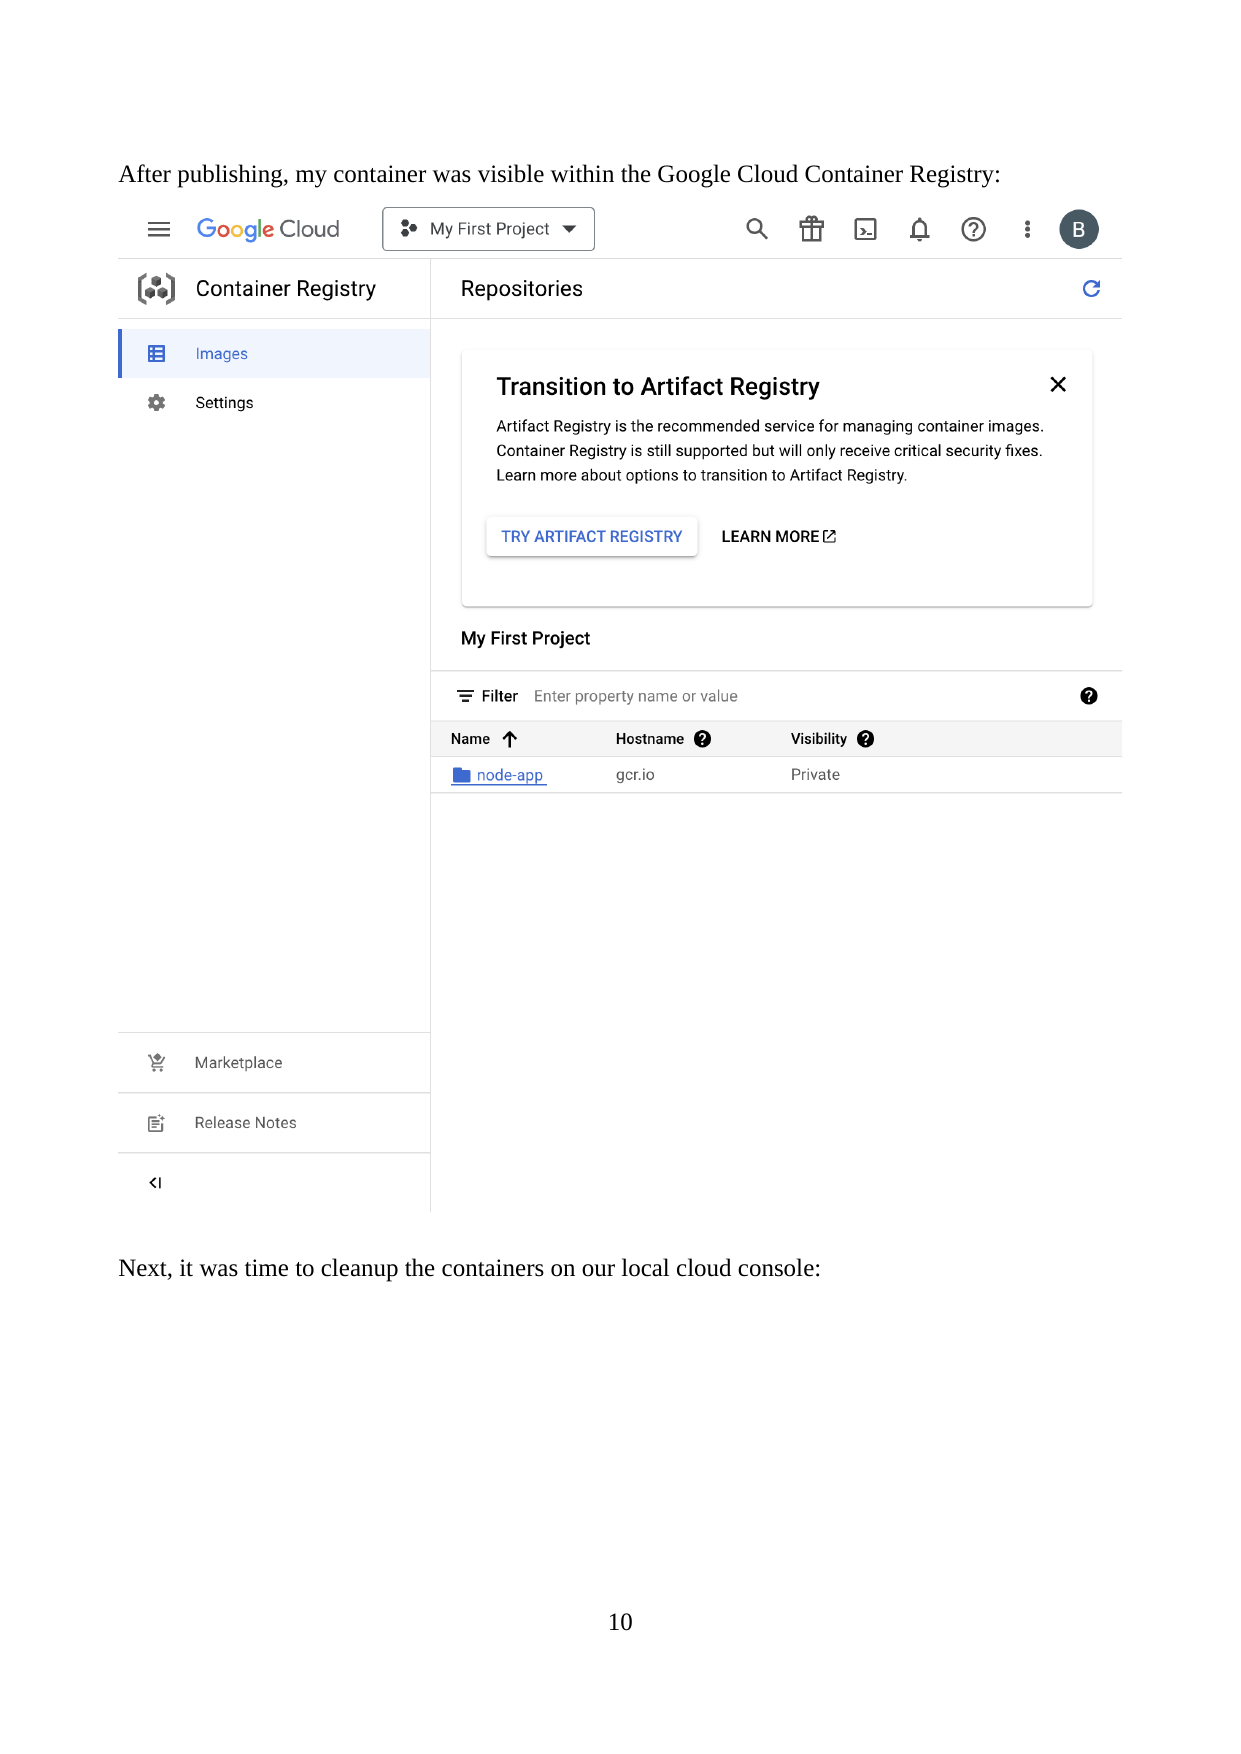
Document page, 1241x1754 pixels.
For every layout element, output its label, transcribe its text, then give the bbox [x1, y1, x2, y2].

text After publishing, my container was visible within the Google Cloud Container Registry: [118, 159, 1122, 188]
text Next, it was time to cleanup the containers on our local cloud console: [118, 1253, 1122, 1282]
